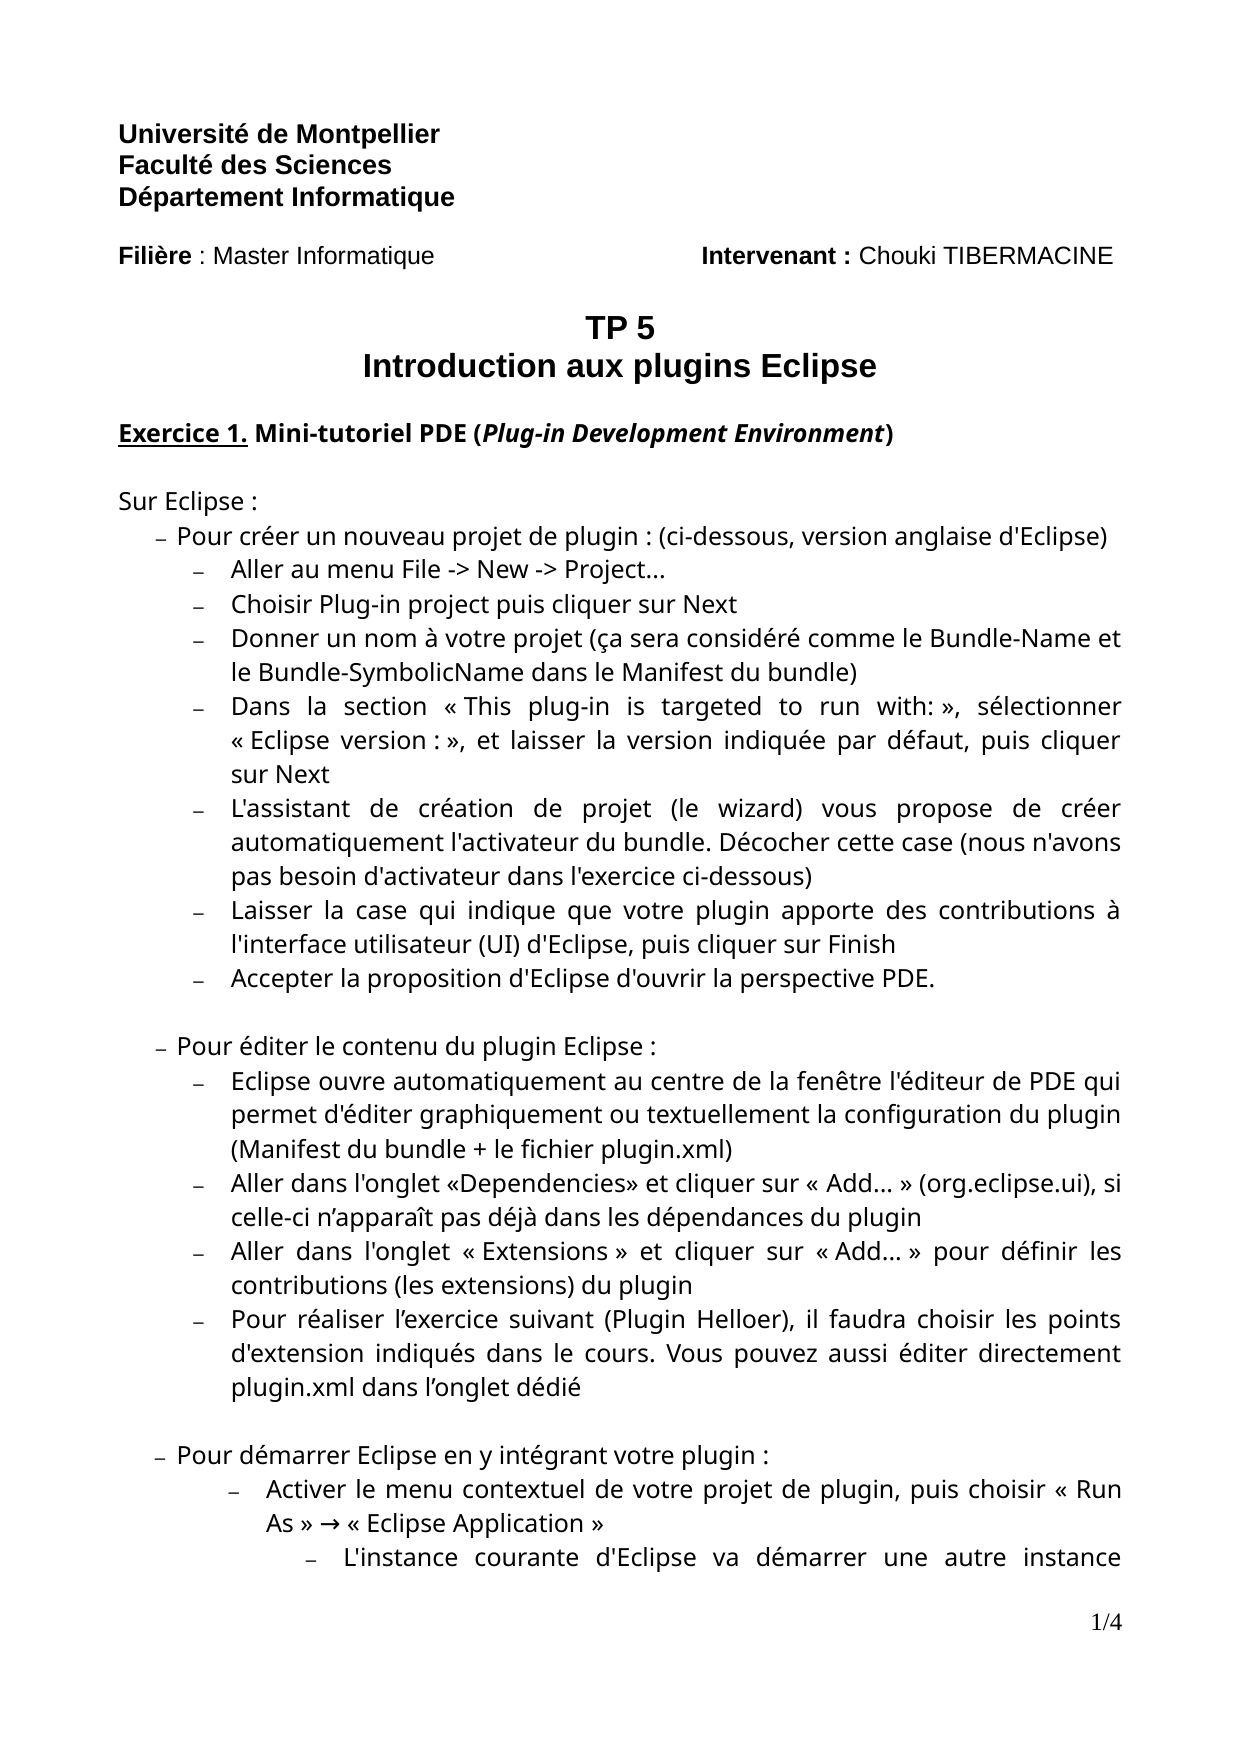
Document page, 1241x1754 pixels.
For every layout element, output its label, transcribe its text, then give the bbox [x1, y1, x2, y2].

list Pour éditer le contenu du plugin Eclipse : [156, 1029, 1122, 1063]
list Pour créer un nouveau projet de plugin : (ci-dessous, version anglaise d'Eclipse) [156, 518, 1122, 552]
list Donner un nom à votre projet (ça sera considéré comme le Bundle-Name et le Bundle-SymbolicName dans le Manifest du bundle) [193, 620, 1122, 688]
list Choisir Plug-in project puis cliquer sur Next [193, 586, 1122, 620]
list Aller au menu File -> New -> Project... [193, 552, 1122, 586]
text Exercice 1. Mini-tutoriel PDE (Plug-in Development Environment) [118, 416, 1122, 450]
text Filière : Master Informatique Intervenant : Chouki TIBERMACINE [118, 241, 1122, 269]
list Aller dans l'onglet «Dependencies» et cliquer sur « Add... » (org.eclipse.ui), si celle-ci n’apparaît pas déjà dans les dépendances du plugin [193, 1165, 1122, 1233]
list L'instance courante d'Eclipse va démarrer une autre instance [306, 1540, 1122, 1574]
list Eclipse ouvre automatiquement au centre de la fenêtre l'éditeur de PDE qui permet d'éditer graphiquement ou textuellement la configuration du plugin (Manifest du bundle + le fichier plugin.xml) [193, 1063, 1122, 1165]
text Département Informatique [118, 181, 1122, 212]
list Activer le menu contextuel de votre projet de plugin, puis choisir « Run As » → « Eclipse Application » [228, 1472, 1122, 1540]
list Aller dans l'onglet « Extensions » et cliquer sur « Add... » pour définir les contributions (les extensions) du plugin [193, 1233, 1122, 1302]
list L'assistant de création de projet (le wizard) vous propose de créer automatiquement l'activateur du bundle. Décocher cette case (nous n'avons pas besoin d'activateur dans l'exercice ci-dessous) [193, 791, 1122, 893]
text Université de Montpellier [118, 118, 1122, 149]
text Introduction aux plugins Eclipse [118, 346, 1122, 385]
text TP 5 [118, 308, 1122, 346]
list Dans la section « This plug-in is targeted to run with: », sélectionner « Eclipse version : », et laisser la version indiquée par défaut, puis cliquer sur Next [193, 688, 1122, 791]
text Sur Eclipse : [118, 484, 1122, 518]
list Pour réaliser l’exercice suivant (Plugin Helloer), il faudra choisir les points d'extension indiqués dans le cours. Vous pouvez aussi éditer directement plugin.xml dans l’onglet dédié [193, 1302, 1122, 1404]
list Laisser la case qui indique que votre plugin apporte des contributions à l'interface utilisateur (UI) d'Eclipse, puis cliquer sur Finish [193, 893, 1122, 961]
text Faculté des Sciences [118, 149, 1122, 181]
list Pour démarrer Eclipse en y intégrant votre plugin : [154, 1438, 1122, 1472]
list Accepter la proposition d'Eclipse d'ouvrir la perspective PDE. [193, 961, 1122, 995]
